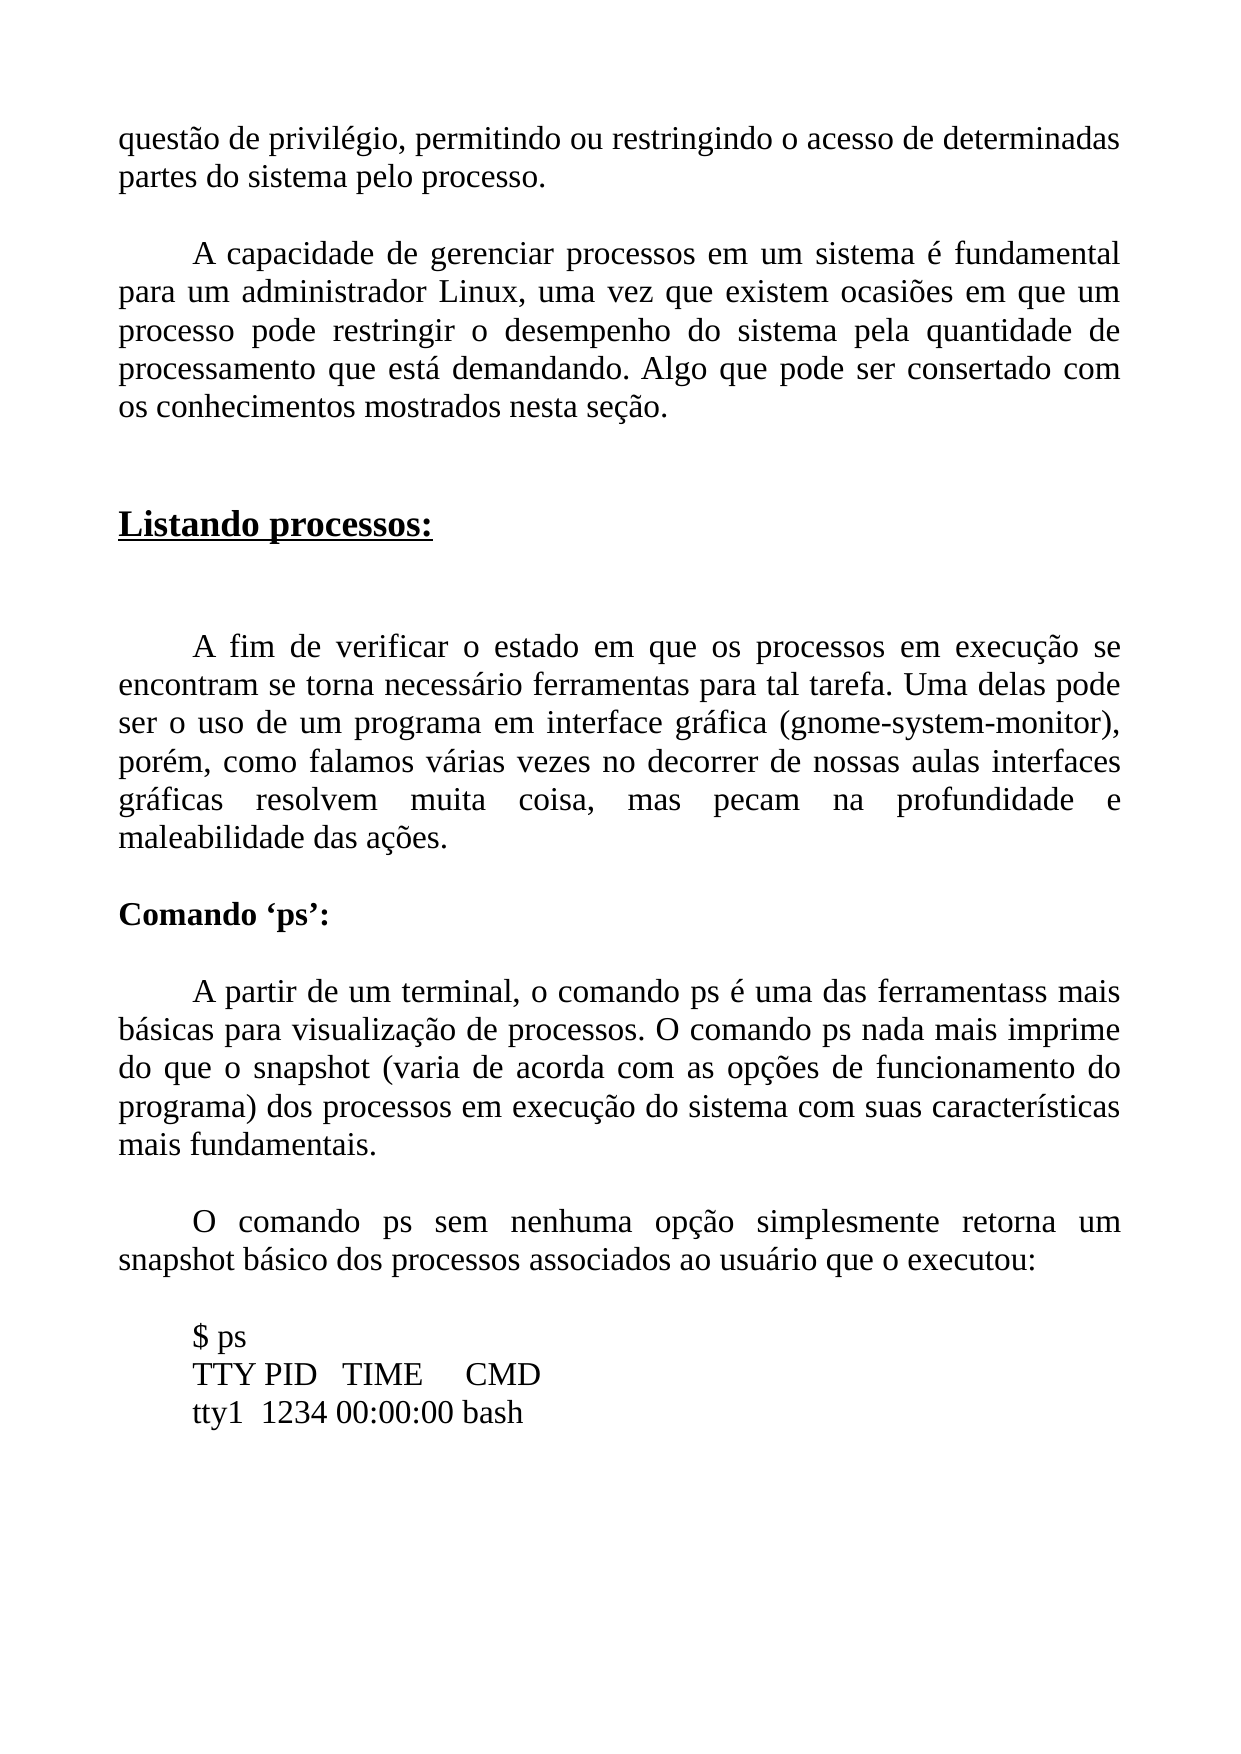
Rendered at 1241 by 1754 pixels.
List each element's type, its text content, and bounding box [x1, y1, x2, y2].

text Listando processos: [118, 501, 1122, 544]
text O comando ps sem nenhuma opção simplesmente retorna um snapshot básico dos processos associados ao usuário que o executou: [118, 1201, 1122, 1278]
text $ ps [118, 1316, 1122, 1354]
text A capacidade de gerenciar processos em um sistema é fundamental para um administrador Linux, uma vez que existem ocasiões em que um processo pode restringir o desempenho do sistema pela quantidade de processamento que está demandando. Algo que pode ser consertado com os conhecimentos mostrados nesta seção. [118, 233, 1122, 425]
text questão de privilégio, permitindo ou restringindo o acesso de determinadas partes do sistema pelo processo. [118, 118, 1122, 195]
text A partir de um terminal, o comando ps é uma das ferramentass mais básicas para visualização de processos. O comando ps nada mais imprime do que o snapshot (varia de acorda com as opções de funcionamento do programa) dos processos em execução do sistema com suas características mais fundamentais. [118, 971, 1122, 1163]
text A fim de verificar o estado em que os processos em execução se encontram se torna necessário ferramentas para tal tarefa. Uma delas pode ser o uso de um programa em interface gráfica (gnome-system-monitor), porém, como falamos várias vezes no decorrer de nossas aulas interfaces gráficas resolvem muita coisa, mas pecam na profundidade e maleabilidade das ações. [118, 626, 1122, 856]
text Comando ‘ps’: [118, 894, 1122, 933]
text TTY PID TIME CMD [118, 1354, 1122, 1393]
text tty1 1234 00:00:00 bash [118, 1393, 1122, 1431]
